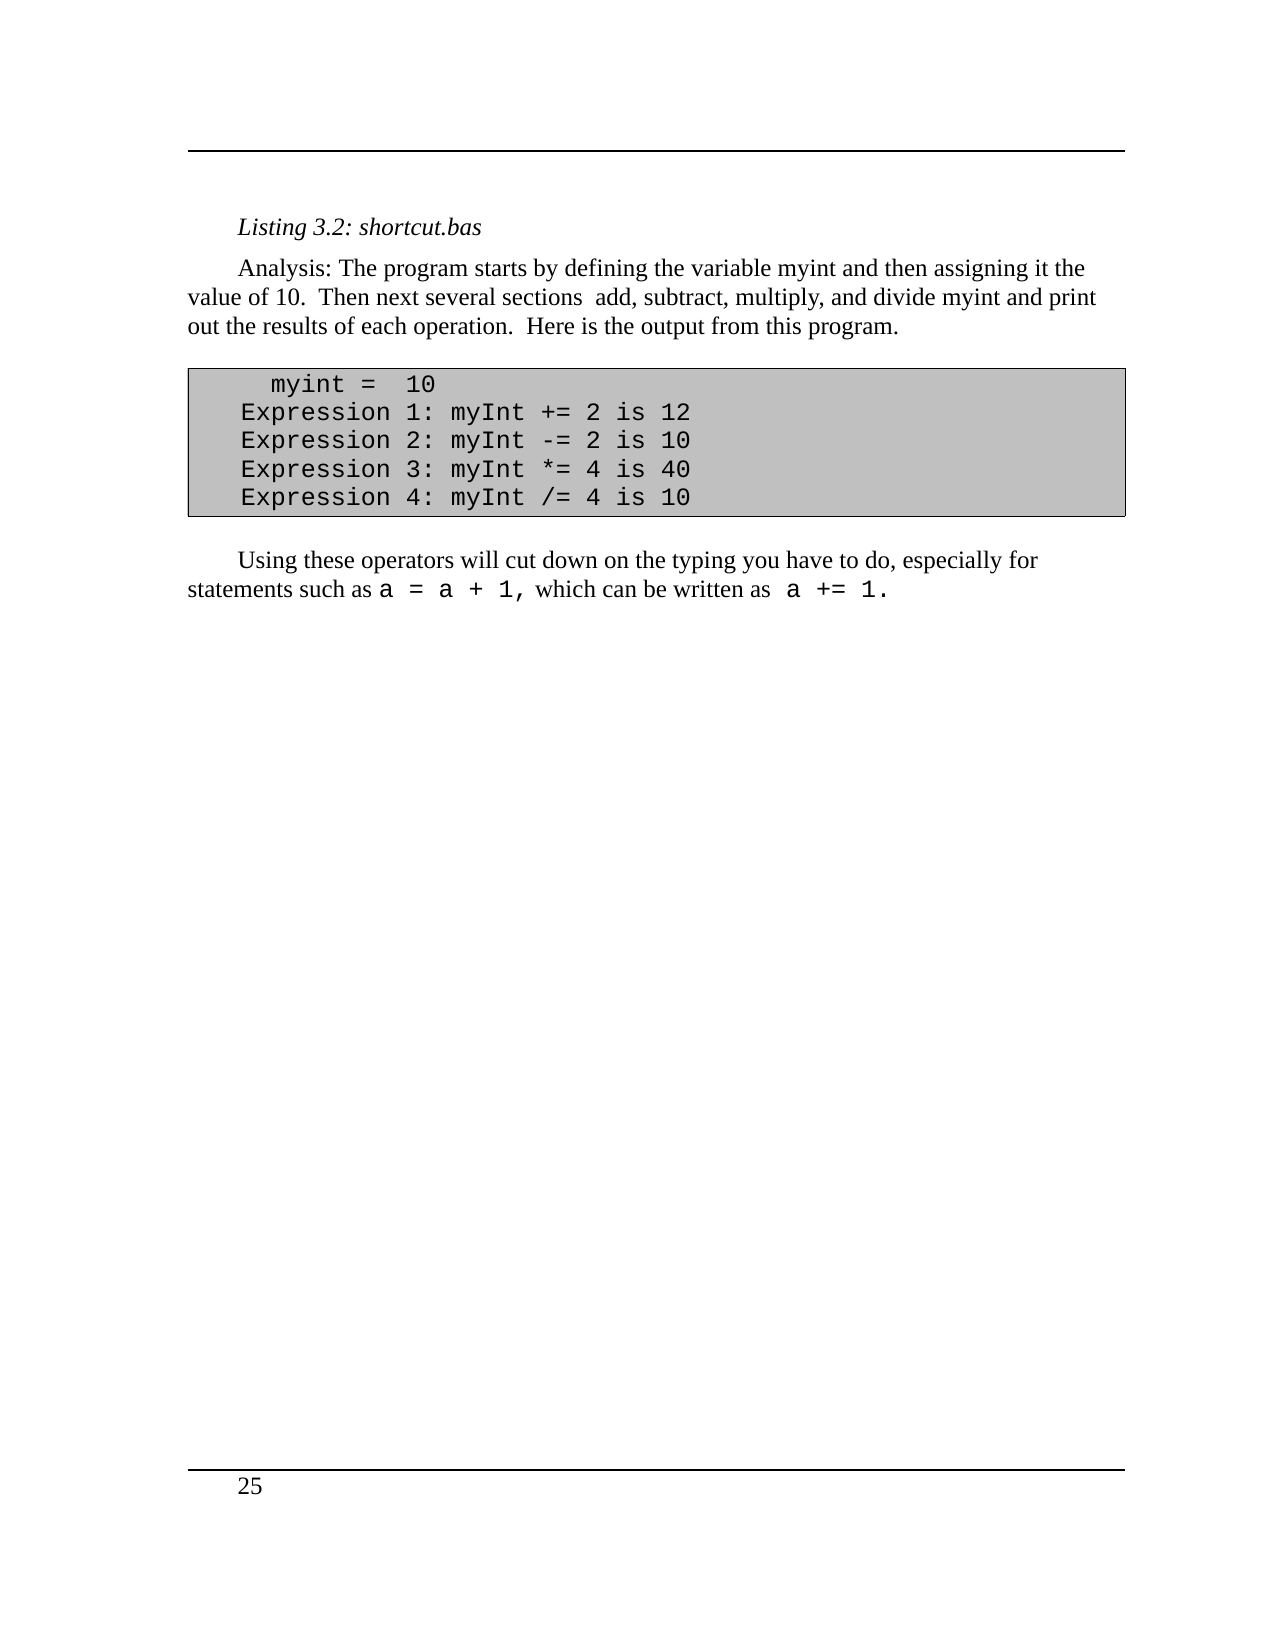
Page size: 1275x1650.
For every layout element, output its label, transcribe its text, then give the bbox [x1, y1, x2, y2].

text Listing 3.2: shortcut.bas [187, 212, 1125, 241]
text Expression 2: myInt -= 2 is 10 [189, 425, 1125, 453]
text Expression 4: myInt /= 4 is 10 [189, 482, 1125, 516]
text Using these operators will cut down on the typing you have to do, especially for statements such as a = a + 1, which can be written as a += 1. [187, 545, 1125, 604]
text Analysis: The program starts by defining the variable myint and then assigning it the value of 10. Then next several sections add, subtract, multiply, and divide myint and print out the results of each operation. Here is the output from this program. [187, 253, 1125, 339]
text Expression 3: myInt *= 4 is 40 [189, 453, 1125, 482]
text Expression 1: myInt += 2 is 12 [189, 397, 1125, 425]
text myint = 10 [189, 369, 1125, 397]
